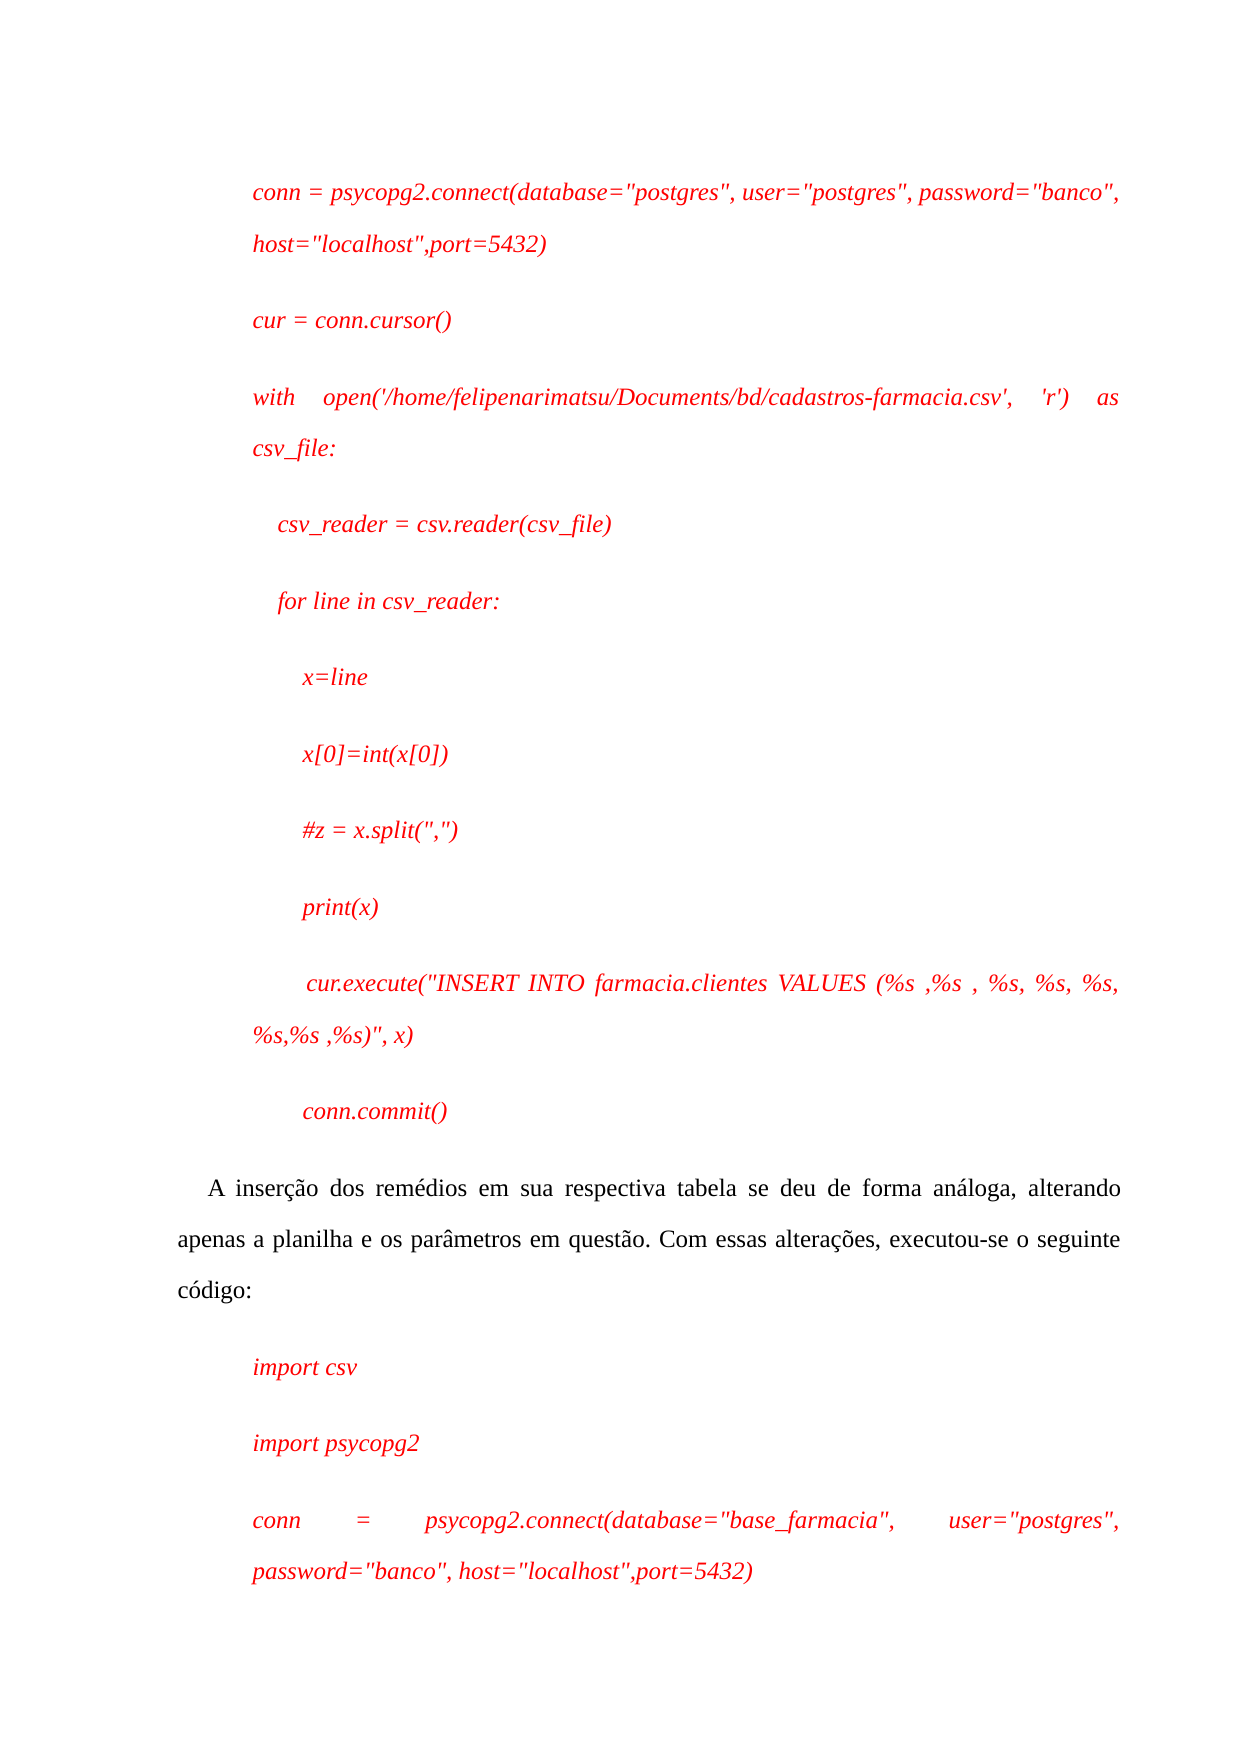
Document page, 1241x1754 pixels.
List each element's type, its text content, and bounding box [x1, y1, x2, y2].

text for line in csv_reader: [252, 586, 1122, 615]
text import psycopg2 [252, 1428, 1122, 1457]
text conn = psycopg2.connect(database="base_farmacia", user="postgres", password="banco", host="localhost",port=5432) [252, 1505, 1122, 1585]
text import csv [252, 1352, 1122, 1381]
text cur.execute("INSERT INTO farmacia.clientes VALUES (%s ,%s , %s, %s, %s, %s,%s ,%s)", x) [252, 968, 1122, 1048]
text conn = psycopg2.connect(database="postgres", user="postgres", password="banco", host="localhost",port=5432) [252, 177, 1122, 257]
text x=line [252, 662, 1122, 691]
text #z = x.split(",") [252, 815, 1122, 844]
text conn.commit() [252, 1096, 1122, 1125]
text with open('/home/felipenarimatsu/Documents/bd/cadastros-farmacia.csv', 'r') as csv_file: [252, 382, 1122, 462]
text csv_reader = csv.reader(csv_file) [252, 509, 1122, 538]
text A inserção dos remédios em sua respectiva tabela se deu de forma análoga, alterando apenas a planilha e os parâmetros em questão. Com essas alterações, executou-se o seguinte código: [177, 1173, 1122, 1304]
text print(x) [252, 892, 1122, 921]
text x[0]=int(x[0]) [252, 739, 1122, 768]
text cur = conn.cursor() [252, 305, 1122, 334]
